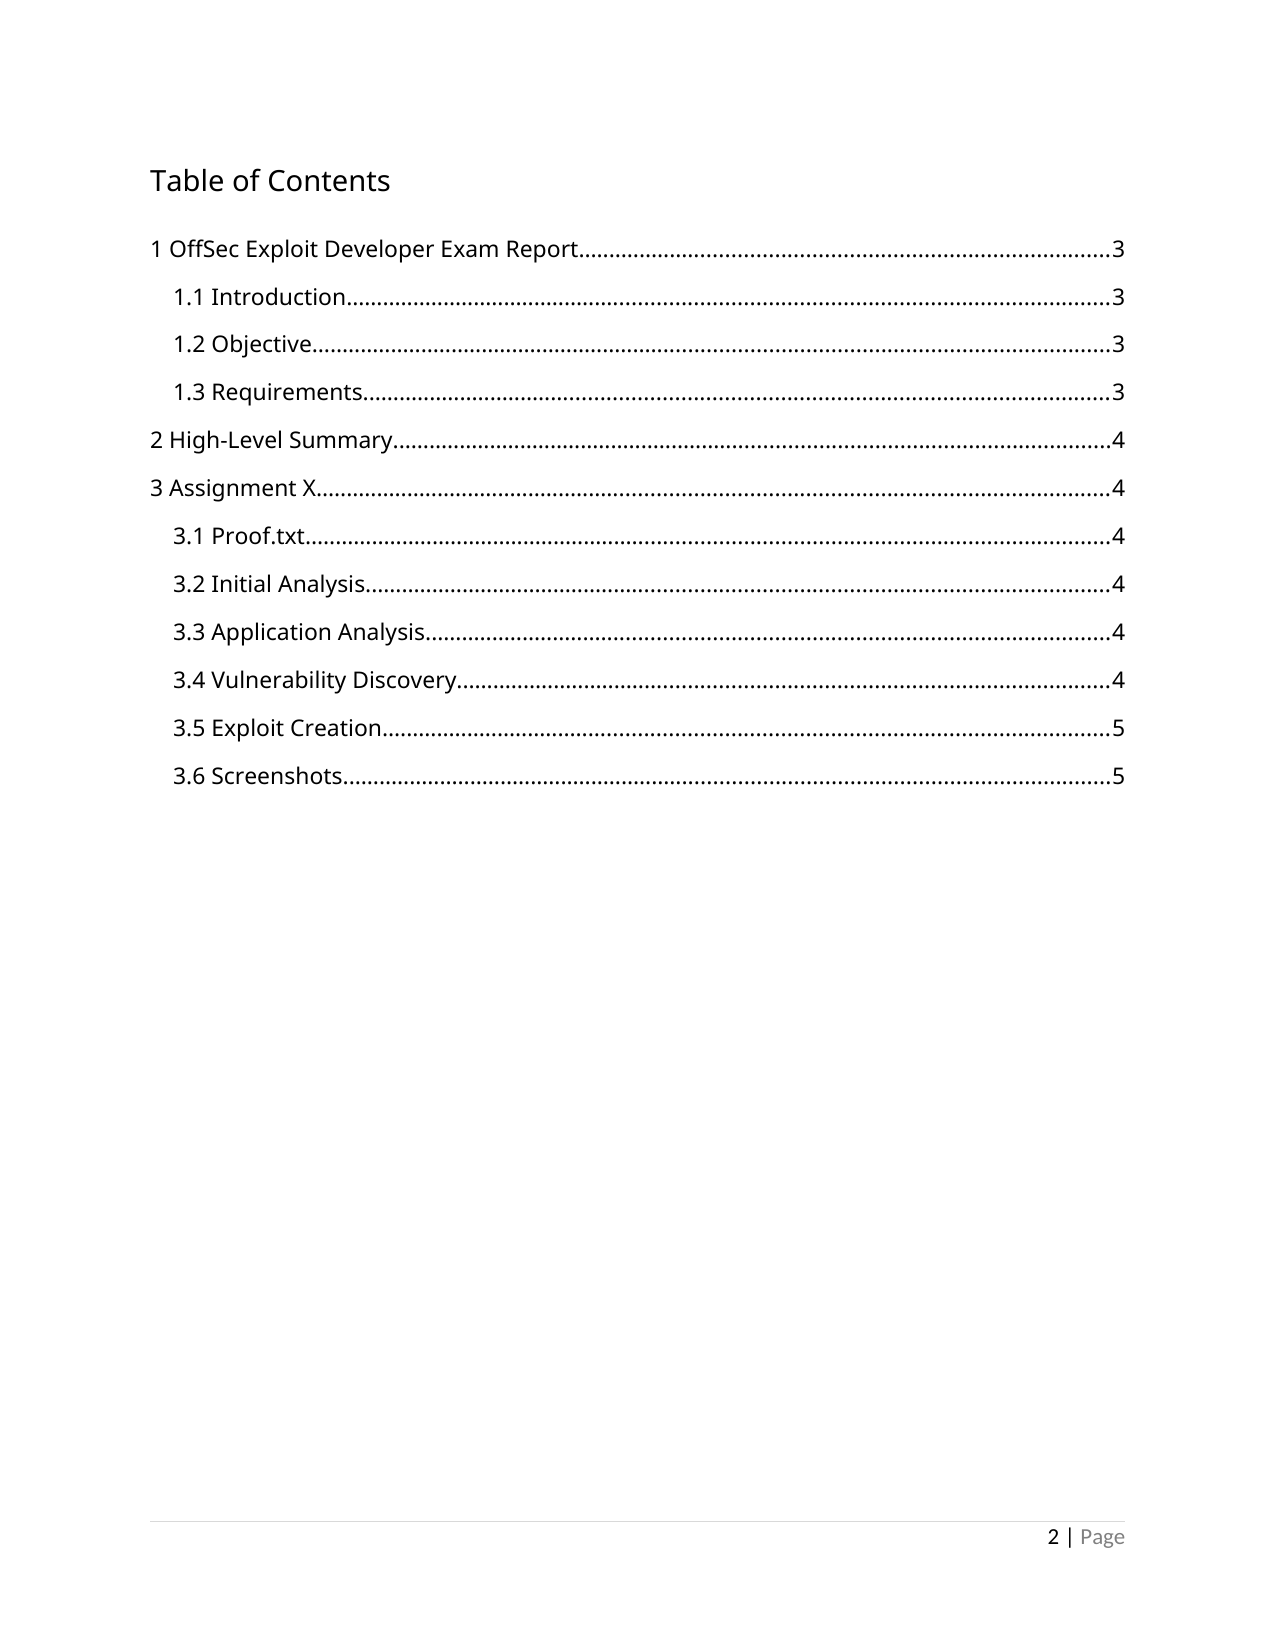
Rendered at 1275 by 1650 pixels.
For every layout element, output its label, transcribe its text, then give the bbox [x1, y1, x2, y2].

text 2 High-Level Summary 4 [150, 424, 1125, 455]
subtitle Table of Contents [150, 160, 1125, 199]
text 3.5 Exploit Creation 5 [173, 712, 1125, 743]
text 3.3 Application Analysis 4 [173, 616, 1125, 647]
text 3.6 Screenshots 5 [173, 759, 1125, 791]
text 3 Assignment X 4 [150, 472, 1125, 503]
text 1.1 Introduction 3 [173, 280, 1125, 312]
text 3.2 Initial Analysis 4 [173, 568, 1125, 599]
text 1.3 Requirements 3 [173, 376, 1125, 407]
text 1 OffSec Exploit Developer Exam Report 3 [150, 232, 1125, 264]
text 3.4 Vulnerability Discovery 4 [173, 664, 1125, 695]
text 3.1 Proof.txt 4 [173, 520, 1125, 551]
text 1.2 Objective 3 [173, 328, 1125, 359]
